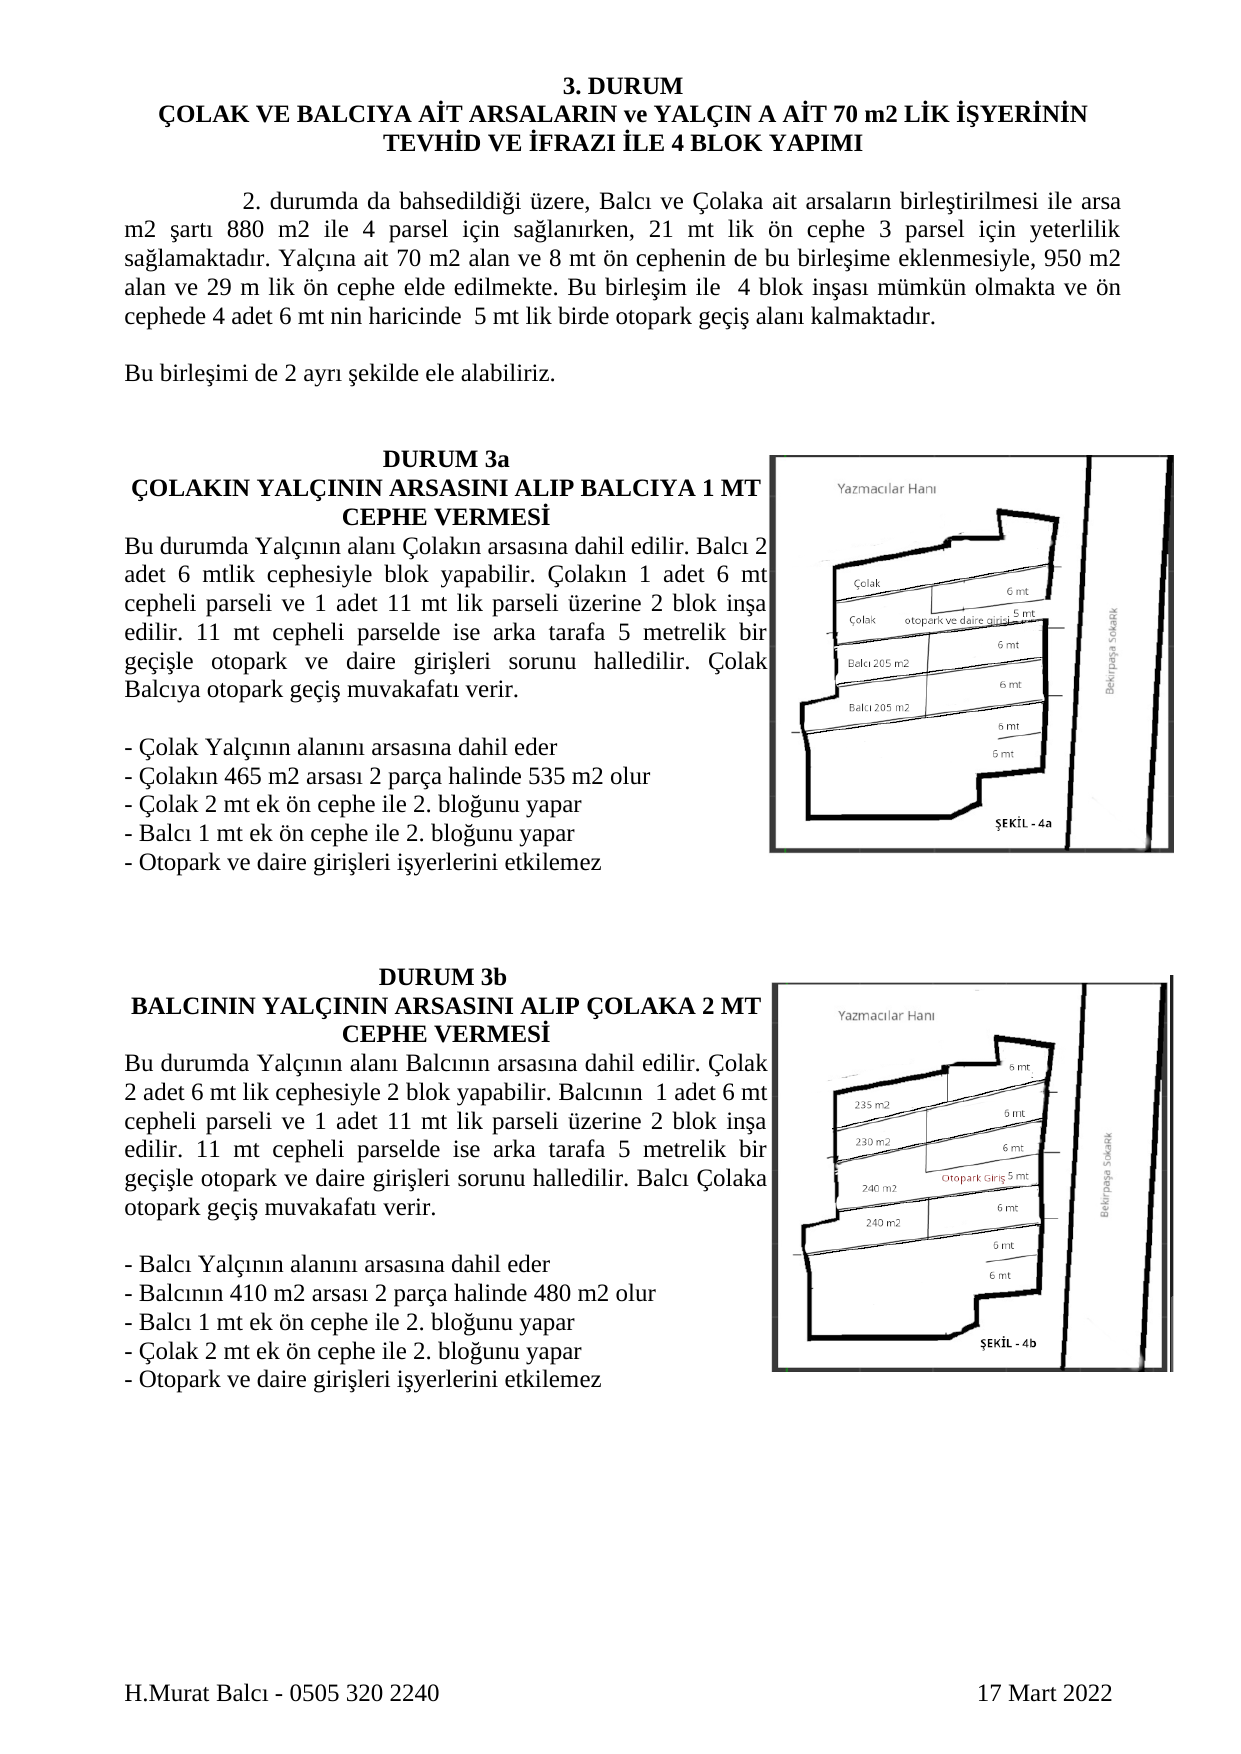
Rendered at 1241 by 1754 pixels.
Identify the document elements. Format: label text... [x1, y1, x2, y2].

text Bu durumda Yalçının alanı Balcının arsasına dahil edilir. Çolak 2 adet 6 mt lik cephesiyle 2 blok yapabilir. Balcının 1 adet 6 mt cepheli parseli ve 1 adet 11 mt lik parseli üzerine 2 blok inşa edilir. 11 mt cepheli parselde ise arka tarafa 5 metrelik bir geçişle otopark ve daire girişleri sorunu halledilir. Balcı Çolaka otopark geçiş muvakafatı verir. [124, 1048, 768, 1221]
text - Çolak Yalçının alanını arsasına dahil eder [124, 732, 768, 761]
picture [768, 975, 1174, 1372]
text - Balcı Yalçının alanını arsasına dahil eder [124, 1249, 768, 1278]
picture [768, 451, 1183, 857]
text Bu durumda Yalçının alanı Çolakın arsasına dahil edilir. Balcı 2 adet 6 mtlik cephesiyle blok yapabilir. Çolakın 1 adet 6 mt cepheli parseli ve 1 adet 11 mt lik parseli üzerine 2 blok inşa edilir. 11 mt cepheli parselde ise arka tarafa 5 metrelik bir geçişle otopark ve daire girişleri sorunu halledilir. Çolak Balcıya otopark geçiş muvakafatı verir. [124, 531, 768, 703]
text ÇOLAK VE BALCIYA AİT ARSALARIN ve YALÇIN A AİT 70 m2 LİK İŞYERİNİN TEVHİD VE İFRAZI İLE 4 BLOK YAPIMI [124, 99, 1122, 157]
text 3. DURUM [124, 71, 1122, 99]
text ÇOLAKIN YALÇININ ARSASINI ALIP BALCIYA 1 MT CEPHE VERMESİ [124, 473, 768, 531]
text 2. durumda da bahsedildiği üzere, Balcı ve Çolaka ait arsaların birleştirilmesi ile arsa m2 şartı 880 m2 ile 4 parsel için sağlanırken, 21 mt lik ön cephe 3 parsel için yeterlilik sağlamaktadır. Yalçına ait 70 m2 alan ve 8 mt ön cephenin de bu birleşime eklenmesiyle, 950 m2 alan ve 29 m lik ön cephe elde edilmekte. Bu birleşim ile 4 blok inşası mümkün olmakta ve ön cephede 4 adet 6 mt nin haricinde 5 mt lik birde otopark geçiş alanı kalmaktadır. [124, 186, 1122, 329]
text BALCININ YALÇININ ARSASINI ALIP ÇOLAKA 2 MT CEPHE VERMESİ [124, 991, 768, 1048]
text DURUM 3b [124, 962, 1122, 991]
text - Otopark ve daire girişleri işyerlerini etkilemez [124, 847, 1122, 876]
text - Otopark ve daire girişleri işyerlerini etkilemez [124, 1364, 1122, 1393]
text Bu birleşimi de 2 ayrı şekilde ele alabiliriz. [124, 358, 1122, 387]
text - Çolak 2 mt ek ön cephe ile 2. bloğunu yapar [124, 1336, 768, 1364]
text - Balcı 1 mt ek ön cephe ile 2. bloğunu yapar [124, 1307, 768, 1336]
text DURUM 3a [124, 444, 1122, 473]
text - Balcının 410 m2 arsası 2 parça halinde 480 m2 olur [124, 1278, 768, 1307]
text - Çolakın 465 m2 arsası 2 parça halinde 535 m2 olur [124, 761, 768, 789]
text - Çolak 2 mt ek ön cephe ile 2. bloğunu yapar [124, 789, 768, 818]
text - Balcı 1 mt ek ön cephe ile 2. bloğunu yapar [124, 818, 768, 847]
